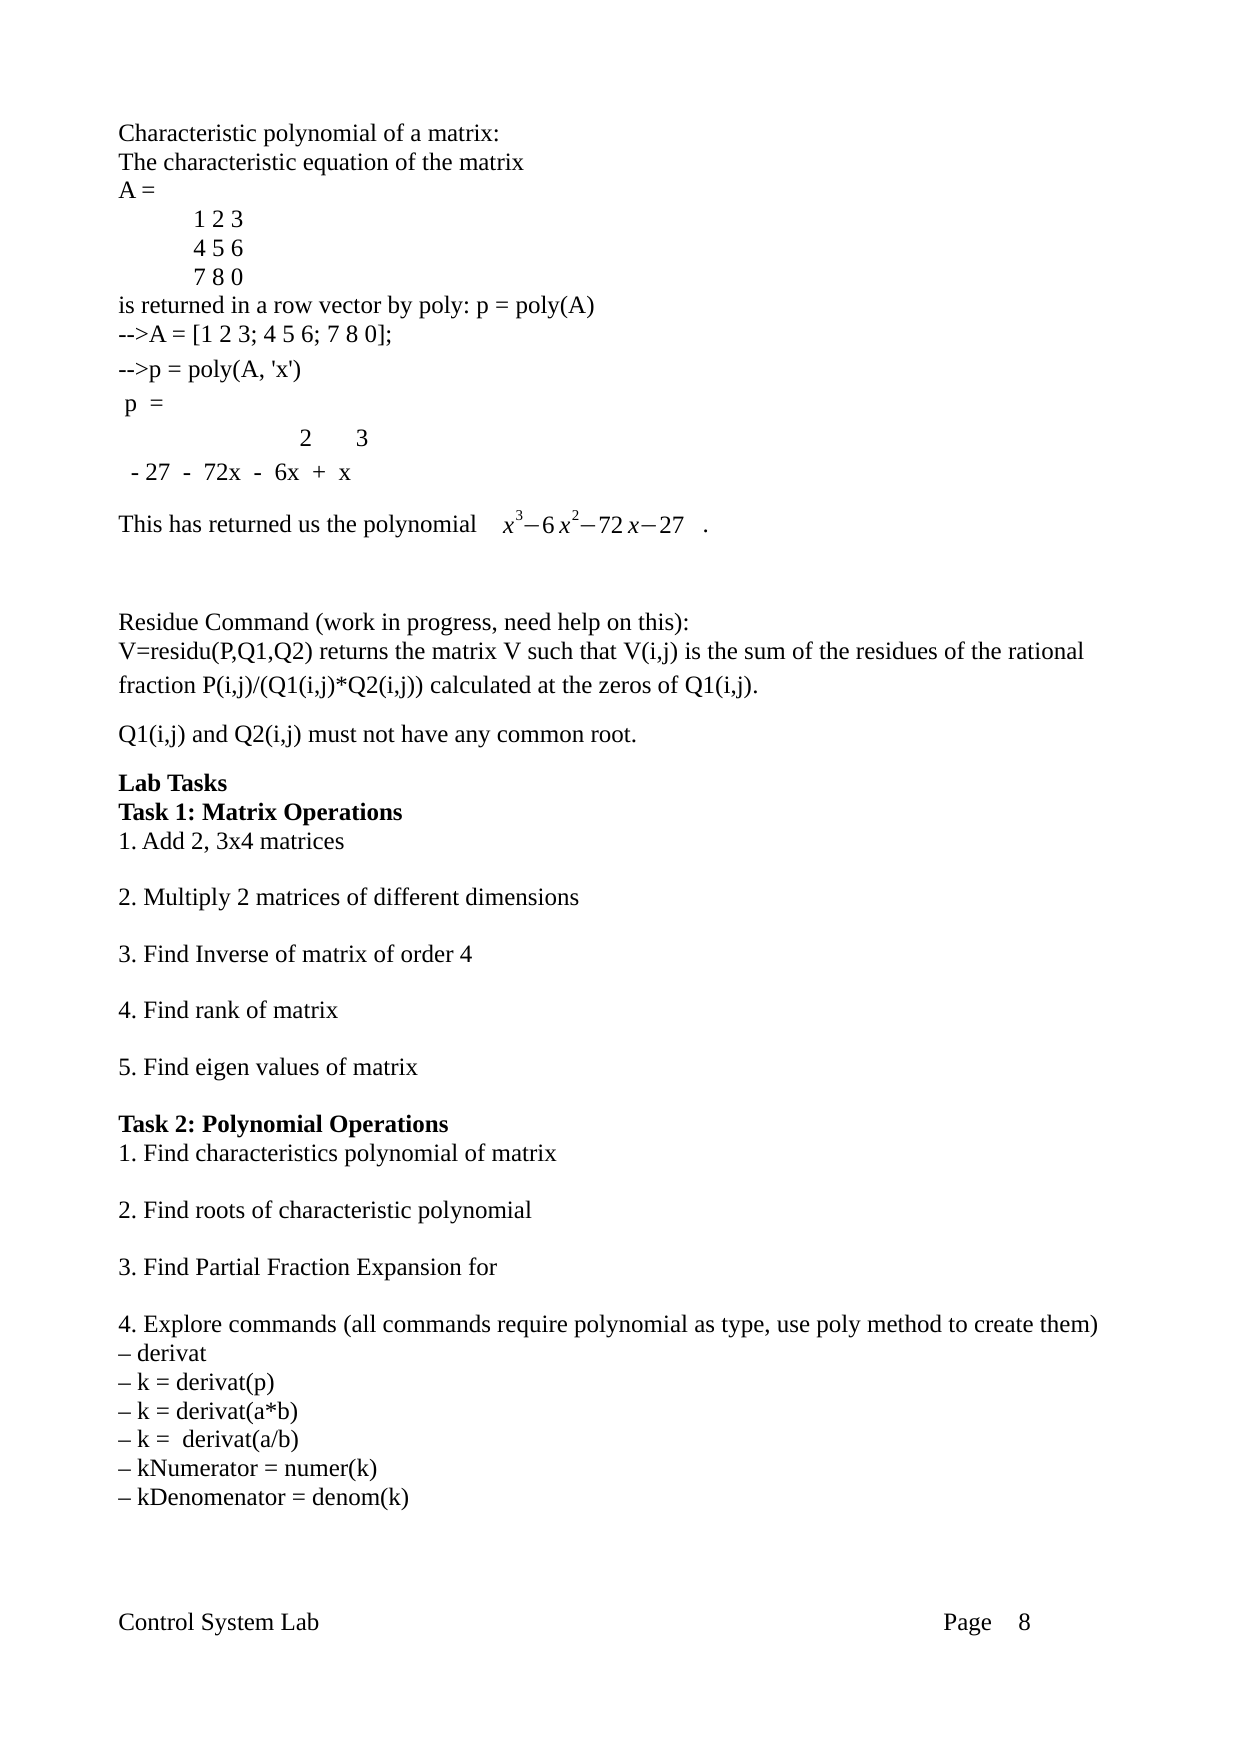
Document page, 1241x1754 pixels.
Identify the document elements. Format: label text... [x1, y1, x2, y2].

text 1 2 3 [118, 204, 1122, 233]
text Characteristic polynomial of a matrix: [118, 118, 1122, 147]
text 3. Find Partial Fraction Expansion for [118, 1252, 1122, 1281]
text 2. Find roots of characteristic polynomial [118, 1195, 1122, 1224]
text 2. Multiply 2 matrices of different dimensions [118, 882, 1122, 911]
text The characteristic equation of the matrix [118, 147, 1122, 176]
text 4. Explore commands (all commands require polynomial as type, use poly method to create them) [118, 1309, 1122, 1338]
text 4 5 6 [118, 233, 1122, 262]
text 1. Find characteristics polynomial of matrix [118, 1138, 1122, 1167]
text 3. Find Inverse of matrix of order 4 [118, 939, 1122, 968]
text A = [118, 176, 1122, 204]
text This has returned us the polynomial . [118, 506, 1122, 538]
text 1. Add 2, 3x4 matrices [118, 826, 1122, 854]
text V=residu(P,Q1,Q2) returns the matrix V such that V(i,j) is the sum of the residues of the rational fraction P(i,j)/(Q1(i,j)*Q2(i,j)) calculated at the zeros of Q1(i,j). [118, 636, 1122, 699]
text 5. Find eigen values of matrix [118, 1052, 1122, 1081]
text Q1(i,j) and Q2(i,j) must not have any common root. [118, 719, 1122, 748]
text is returned in a row vector by poly: p = poly(A) [118, 291, 1122, 319]
text 7 8 0 [118, 262, 1122, 291]
text Residue Command (work in progress, need help on this): [118, 607, 1122, 636]
text Task 2: Polynomial Operations [118, 1109, 1122, 1138]
text Task 1: Matrix Operations [118, 797, 1122, 826]
text -->A = [1 2 3; 4 5 6; 7 8 0]; -->p = poly(A, 'x') p = 2 3 - 27 - 72x - 6x + x [118, 319, 1122, 486]
text – derivat – k = derivat(p) – k = derivat(a*b) – k = derivat(a/b) – kNumerator = numer(k) – kDenomenator = denom(k) [118, 1338, 1122, 1511]
text 4. Find rank of matrix [118, 996, 1122, 1024]
text Lab Tasks [118, 768, 1122, 797]
